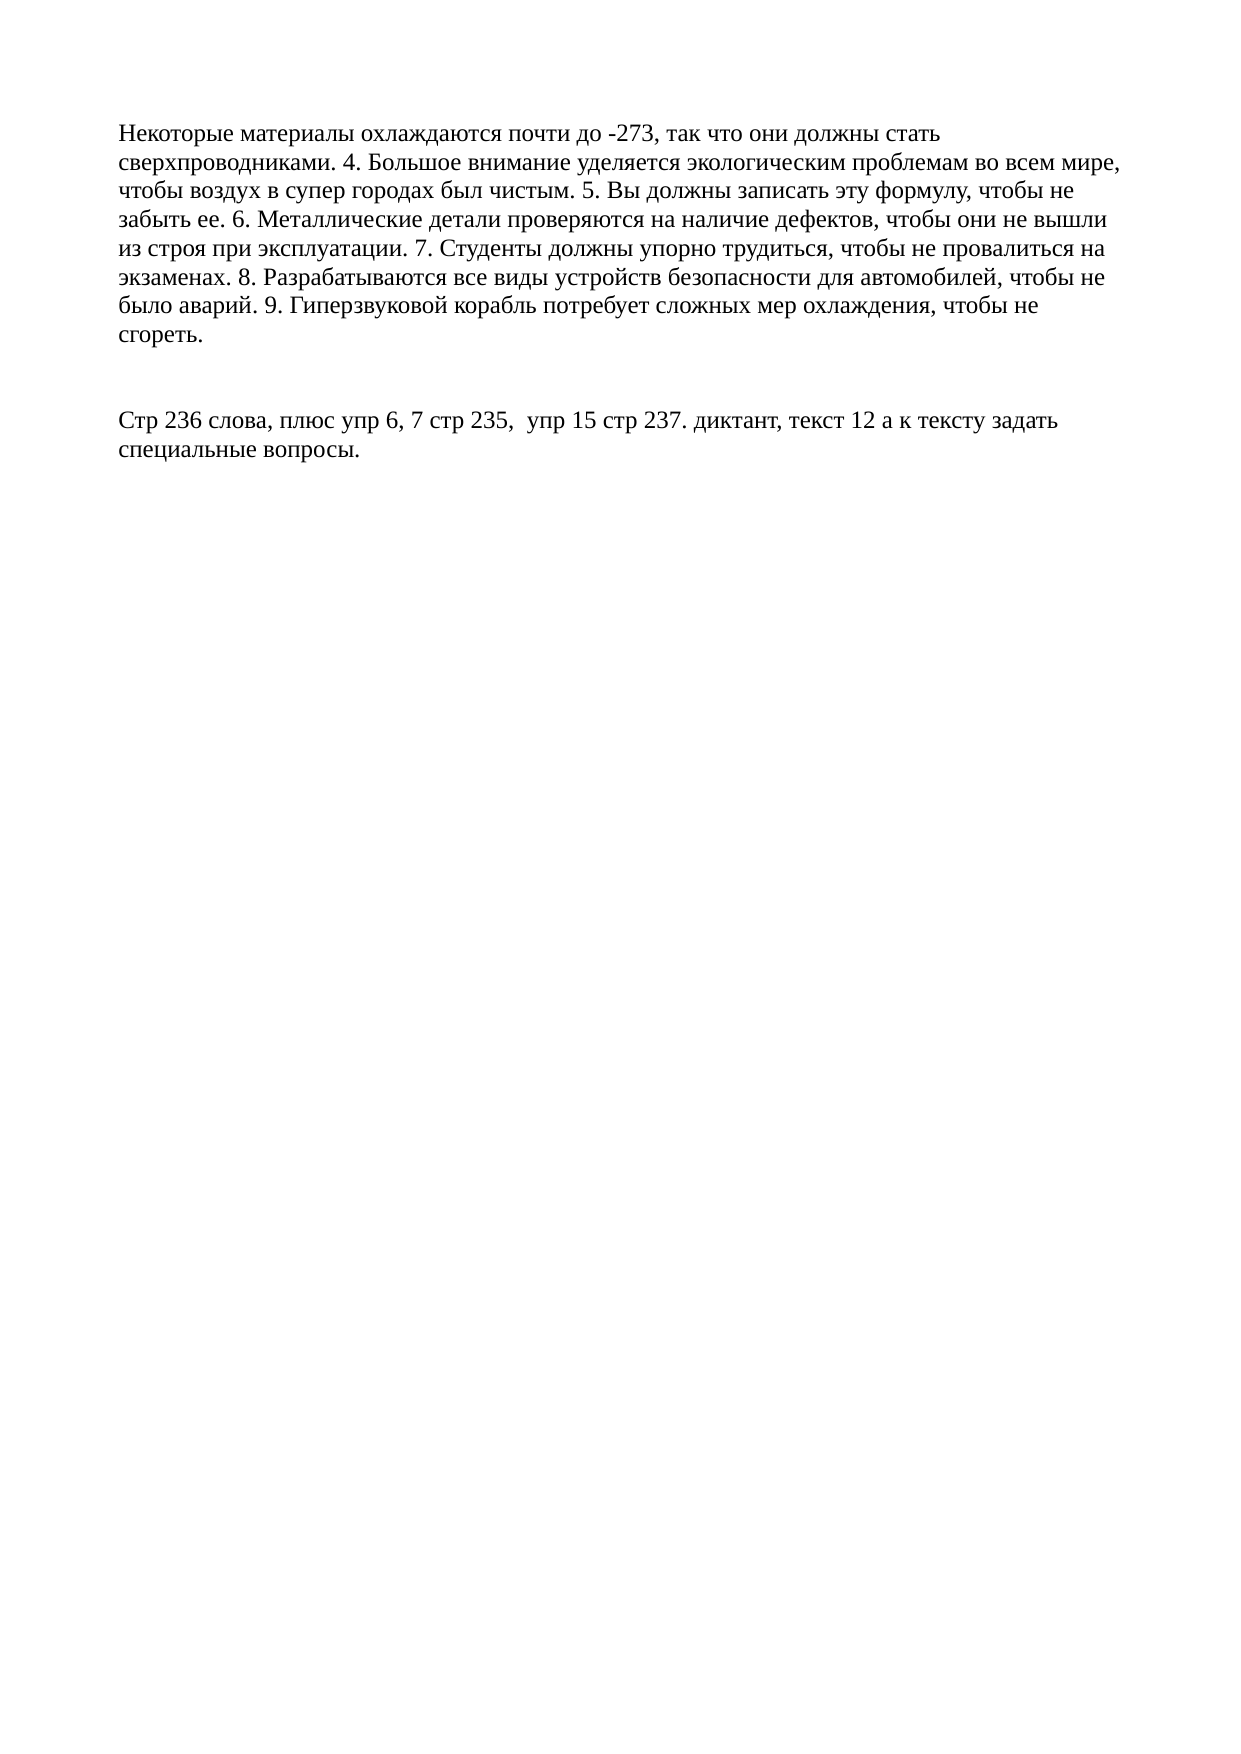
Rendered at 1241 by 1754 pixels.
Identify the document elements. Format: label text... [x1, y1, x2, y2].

text Стр 236 слова, плюс упр 6, 7 стр 235, упр 15 стр 237. диктант, текст 12 а к тексту задать специальные вопросы. [118, 406, 1122, 463]
text Некоторые материалы охлаждаются почти до -273, так что они должны стать сверхпроводниками. 4. Большое внимание уделяется экологическим проблемам во всем мире, чтобы воздух в супер городах был чистым. 5. Вы должны записать эту формулу, чтобы не забыть ее. 6. Металлические детали проверяются на наличие дефектов, чтобы они не вышли из строя при эксплуатации. 7. Студенты должны упорно трудиться, чтобы не провалиться на экзаменах. 8. Разрабатываются все виды устройств безопасности для автомобилей, чтобы не было аварий. 9. Гиперзвуковой корабль потребует сложных мер охлаждения, чтобы не сгореть. [118, 118, 1122, 348]
